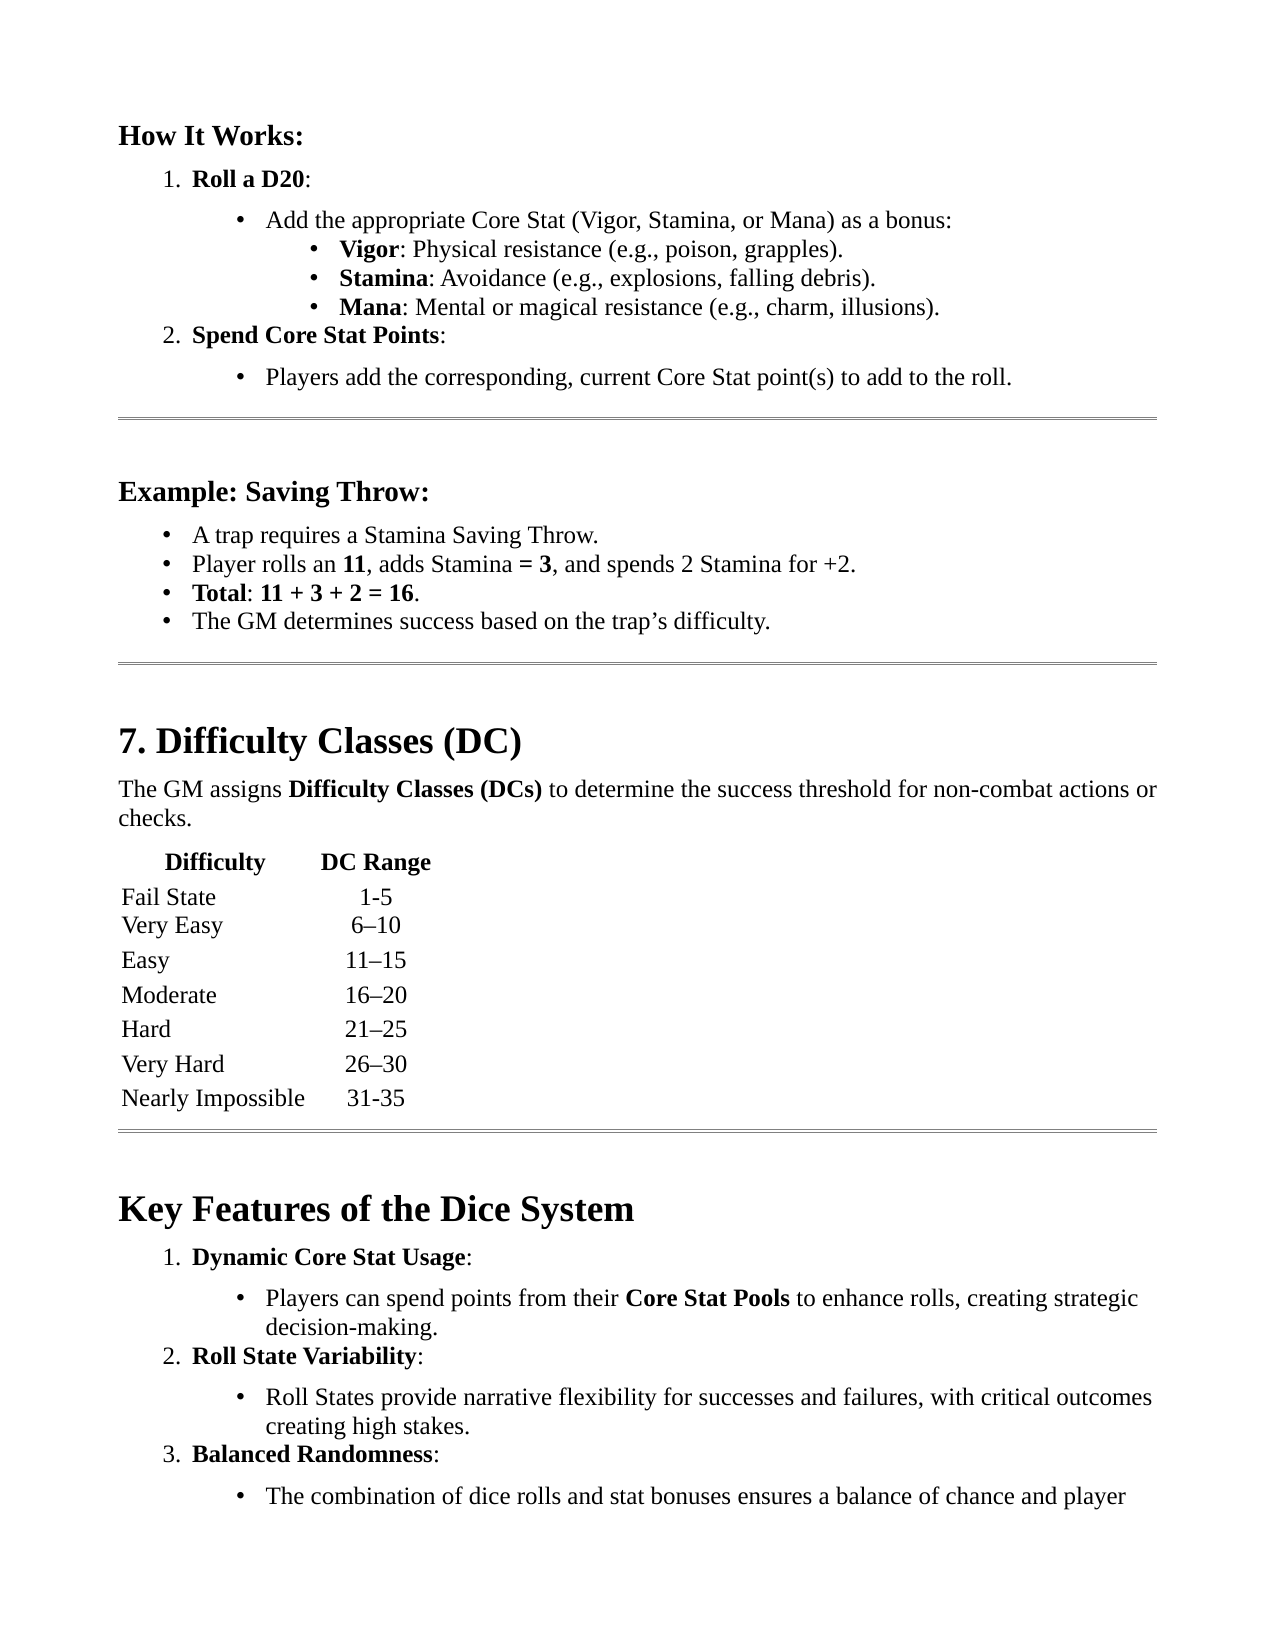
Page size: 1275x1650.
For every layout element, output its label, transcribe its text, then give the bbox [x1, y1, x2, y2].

list Roll State Variability: [162, 1341, 1157, 1369]
table_cell 16–20 [313, 977, 439, 1011]
list Add the appropriate Core Stat (Vigor, Stamina, or Mana) as a bonus: [236, 205, 1157, 234]
table_cell Hard [118, 1011, 312, 1046]
table_cell 21–25 [313, 1011, 439, 1046]
list Total: 11 + 3 + 2 = 16. [162, 578, 1157, 606]
list Stamina: Avoidance (e.g., explosions, falling debris). [309, 263, 1157, 292]
table_cell 11–15 [313, 942, 439, 977]
list Players add the corresponding, current Core Stat point(s) to add to the roll. [236, 362, 1157, 390]
table_cell Nearly Impossible [118, 1081, 312, 1115]
table_cell Moderate [118, 977, 312, 1011]
list Roll a D20: [162, 164, 1157, 193]
list Mana: Mental or magical resistance (e.g., charm, illusions). [309, 292, 1157, 320]
list Spend Core Stat Points: [162, 320, 1157, 349]
table_cell Easy [118, 942, 312, 977]
list The combination of dice rolls and stat bonuses ensures a balance of chance and player [236, 1481, 1157, 1509]
subtitle 7. Difficulty Classes (DC) [118, 719, 1157, 762]
subtitle How It Works: [118, 118, 1157, 152]
list Balanced Randomness: [162, 1439, 1157, 1468]
table_cell 31-35 [313, 1081, 439, 1115]
list Roll States provide narrative flexibility for successes and failures, with critical outcomes creating high stakes. [236, 1382, 1157, 1439]
subtitle Key Features of the Dice System [118, 1186, 1157, 1229]
table_header DC Range [313, 844, 439, 879]
table_cell Very Hard [118, 1046, 312, 1081]
list Vigor: Physical resistance (e.g., poison, grapples). [309, 234, 1157, 263]
list A trap requires a Stamina Saving Throw. [162, 520, 1157, 549]
text The GM assigns Difficulty Classes (DCs) to determine the success threshold for non-combat actions or checks. [118, 774, 1157, 832]
table_cell 26–30 [313, 1046, 439, 1081]
subtitle Example: Saving Throw: [118, 474, 1157, 508]
list Dynamic Core Stat Usage: [162, 1242, 1157, 1271]
list Player rolls an 11, adds Stamina = 3, and spends 2 Stamina for +2. [162, 549, 1157, 578]
table_header Difficulty [118, 844, 312, 879]
list The GM determines success based on the trap’s difficulty. [162, 606, 1157, 635]
table_cell Fail State Very Easy [118, 879, 312, 942]
list Players can spend points from their Core Stat Pools to enhance rolls, creating strategic decision-making. [236, 1283, 1157, 1341]
table_cell 1-5 6–10 [313, 879, 439, 942]
